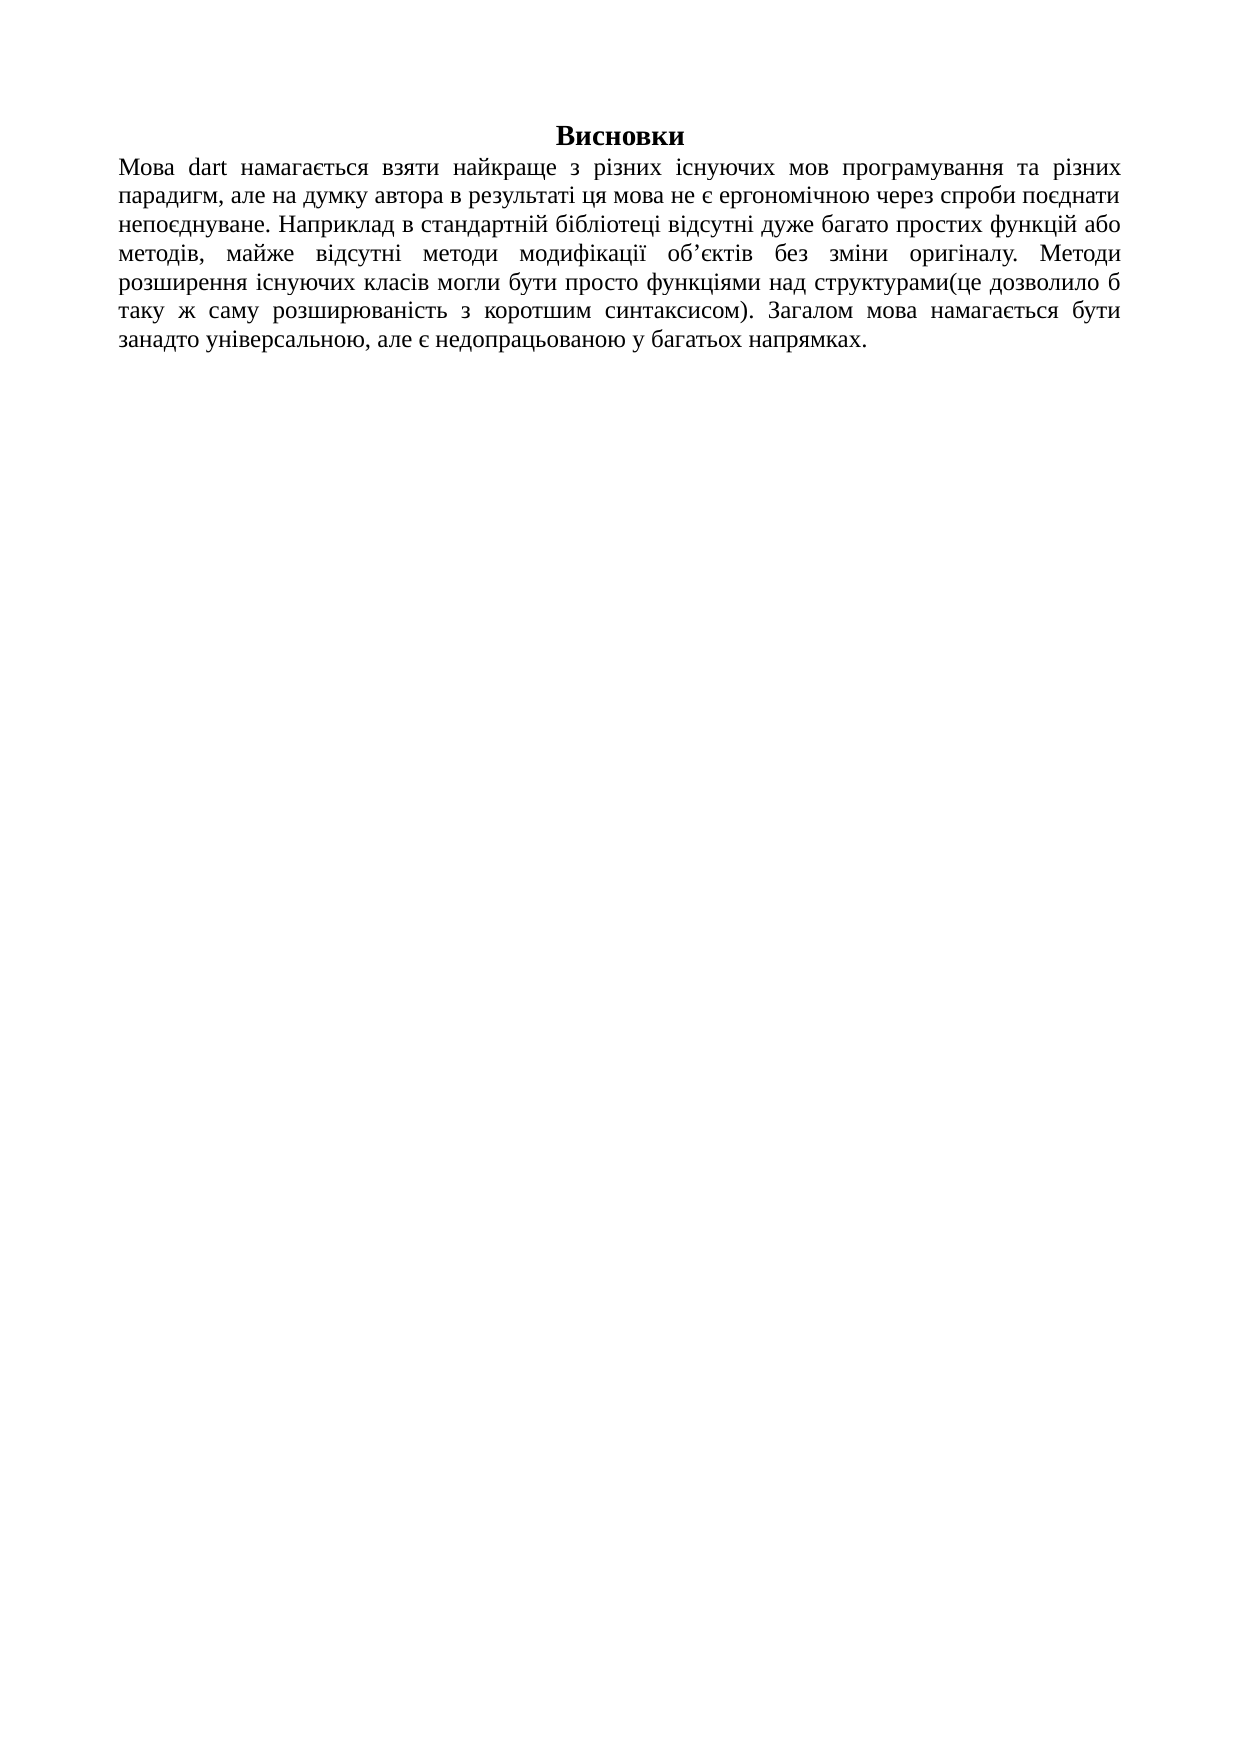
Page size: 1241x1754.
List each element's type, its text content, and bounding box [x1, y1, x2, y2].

text Мова dart намагається взяти найкраще з різних існуючих мов програмування та різних парадигм, але на думку автора в результаті ця мова не є ергономічною через спроби поєднати непоєднуване. Наприклад в стандартній бібліотеці відсутні дуже багато простих функцій або методів, майже відсутні методи модифікації об’єктів без зміни оригіналу. Методи розширення існуючих класів могли бути просто функціями над структурами(це дозволило б таку ж саму розширюваність з коротшим синтаксисом). Загалом мова намагається бути занадто універсальною, але є недопрацьованою у багатьох напрямках. [118, 152, 1122, 353]
text Висновки [118, 118, 1122, 152]
